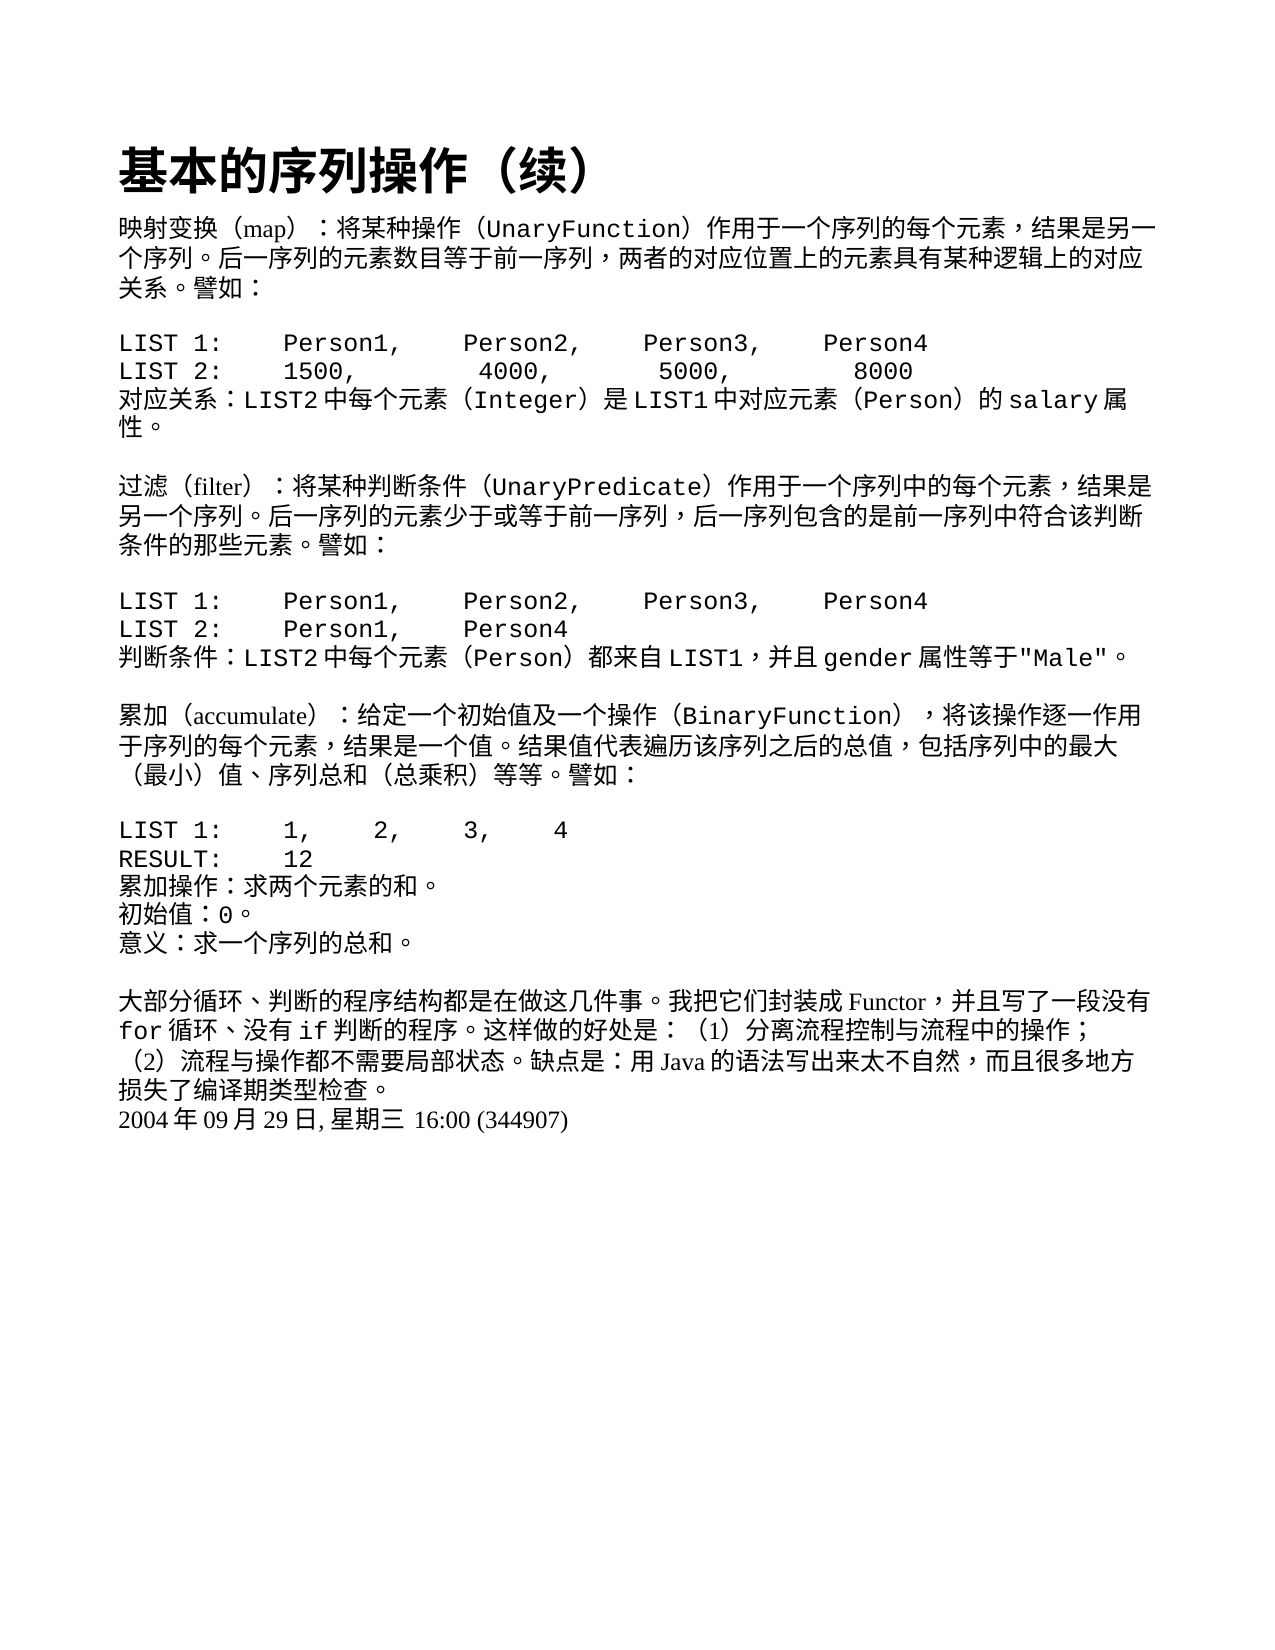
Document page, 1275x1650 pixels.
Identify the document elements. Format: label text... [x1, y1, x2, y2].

text LIST 1: 1, 2, 3, 4 [118, 818, 1157, 846]
text LIST 1: Person1, Person2, Person3, Person4 [118, 588, 1157, 617]
text 对应关系：LIST2中每个元素（Integer）是LIST1中对应元素（Person）的salary属性。 [118, 387, 1157, 444]
text 大部分循环、判断的程序结构都是在做这几件事。我把它们封装成Functor，并且写了一段没有for循环、没有if判断的程序。这样做的好处是：（1）分离流程控制与流程中的操作；（2）流程与操作都不需要局部状态。缺点是：用Java的语法写出来太不自然，而且很多地方损失了编译期类型检查。 [118, 987, 1157, 1106]
subtitle 基本的序列操作（续） [118, 143, 1157, 201]
text 意义：求一个序列的总和。 [118, 931, 1157, 959]
text 累加（accumulate）：给定一个初始值及一个操作（BinaryFunction），将该操作逐一作用于序列的每个元素，结果是一个值。结果值代表遍历该序列之后的总值，包括序列中的最大（最小）值、序列总和（总乘积）等等。譬如： [118, 701, 1157, 790]
text LIST 2: 1500, 4000, 5000, 8000 [118, 359, 1157, 387]
text RESULT: 12 累加操作：求两个元素的和。 初始值：0。 [118, 846, 1157, 931]
text 过滤（filter）：将某种判断条件（UnaryPredicate）作用于一个序列中的每个元素，结果是另一个序列。后一序列的元素少于或等于前一序列，后一序列包含的是前一序列中符合该判断条件的那些元素。譬如： [118, 472, 1157, 561]
text 判断条件：LIST2中每个元素（Person）都来自LIST1，并且gender属性等于"Male"。 [118, 645, 1157, 673]
text 2004年09月29日, 星期三 16:00 (344907) [118, 1106, 1157, 1135]
text LIST 1: Person1, Person2, Person3, Person4 [118, 331, 1157, 359]
text LIST 2: Person1, Person4 [118, 617, 1157, 645]
text 映射变换（map）：将某种操作（UnaryFunction）作用于一个序列的每个元素，结果是另一个序列。后一序列的元素数目等于前一序列，两者的对应位置上的元素具有某种逻辑上的对应关系。譬如： [118, 214, 1157, 303]
